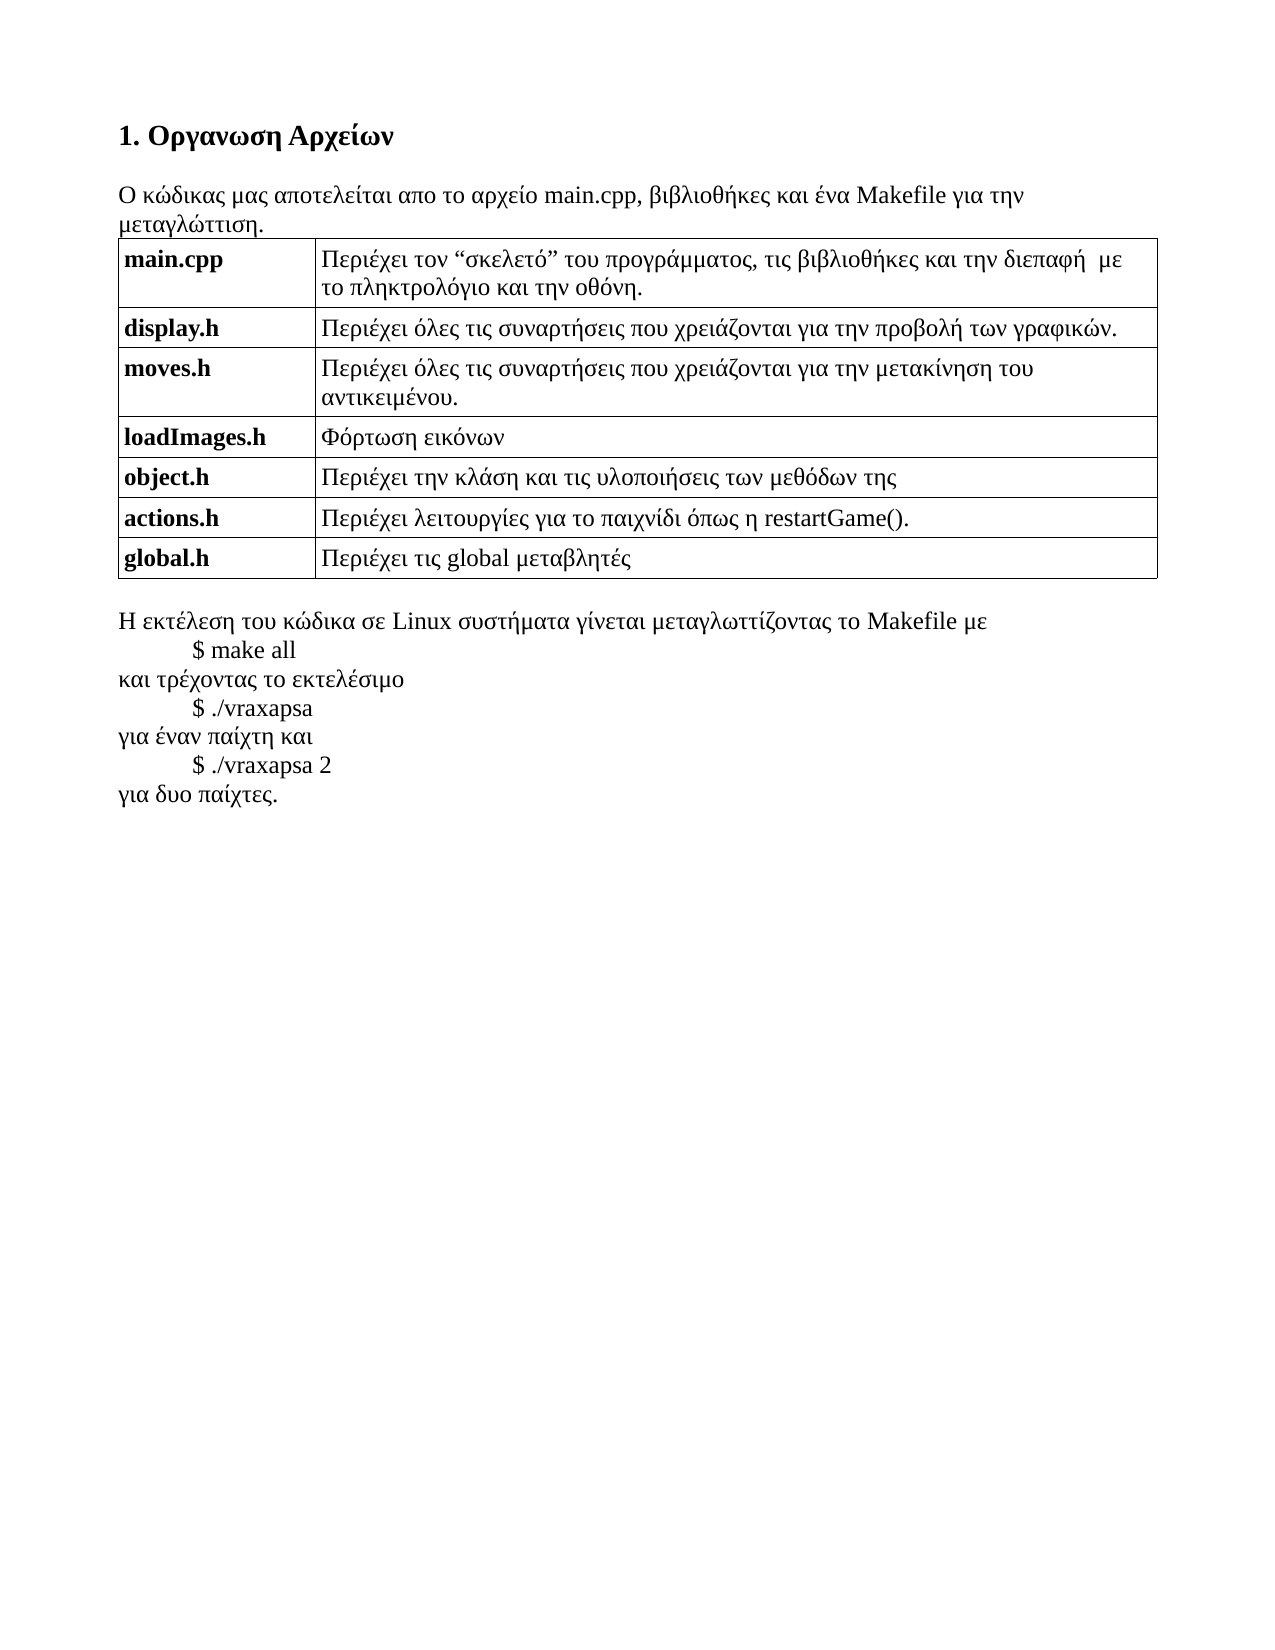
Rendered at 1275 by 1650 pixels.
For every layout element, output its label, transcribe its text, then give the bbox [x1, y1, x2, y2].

text Η εκτέλεση του κώδικα σε Linux συστήματα γίνεται μεταγλωττίζοντας το Makefile με [118, 606, 1157, 635]
table_cell display.h [119, 308, 315, 347]
table_cell global.h [119, 538, 315, 578]
text για δυο παίχτες. [118, 779, 1157, 808]
table_cell actions.h [119, 498, 315, 537]
text 1. Οργανωση Αρχείων [118, 118, 1157, 152]
text $ ./vraxapsa [118, 693, 1157, 721]
text $ ./vraxapsa 2 [118, 750, 1157, 779]
table_cell Περιέχει τις global μεταβλητές [316, 538, 1157, 578]
table_cell moves.h [119, 348, 315, 416]
text για έναν παίχτη και [118, 721, 1157, 750]
table_cell object.h [119, 458, 315, 497]
text και τρέχοντας το εκτελέσιμο [118, 664, 1157, 693]
table_header main.cpp [119, 239, 315, 307]
text Ο κώδικας μας αποτελείται απο το αρχείο main.cpp, βιβλιοθήκες και ένα Makefile για την μεταγλώττιση. [118, 180, 1157, 238]
table_cell Περιέχει όλες τις συναρτήσεις που χρειάζονται για την προβολή των γραφικών. [316, 308, 1157, 347]
text $ make all [118, 635, 1157, 664]
table_cell Περιέχει λειτουργίες για το παιχνίδι όπως η restartGame(). [316, 498, 1157, 537]
table_header Περιέχει τον “σκελετό” του προγράμματος, τις βιβλιοθήκες και την διεπαφή με το πληκτρολόγιο και την οθόνη. [316, 239, 1157, 307]
table_cell loadImages.h [119, 417, 315, 457]
table_cell Φόρτωση εικόνων [316, 417, 1157, 457]
table_cell Περιέχει όλες τις συναρτήσεις που χρειάζονται για την μετακίνηση του αντικειμένου. [316, 348, 1157, 416]
table_cell Περιέχει την κλάση και τις υλοποιήσεις των μεθόδων της [316, 458, 1157, 497]
